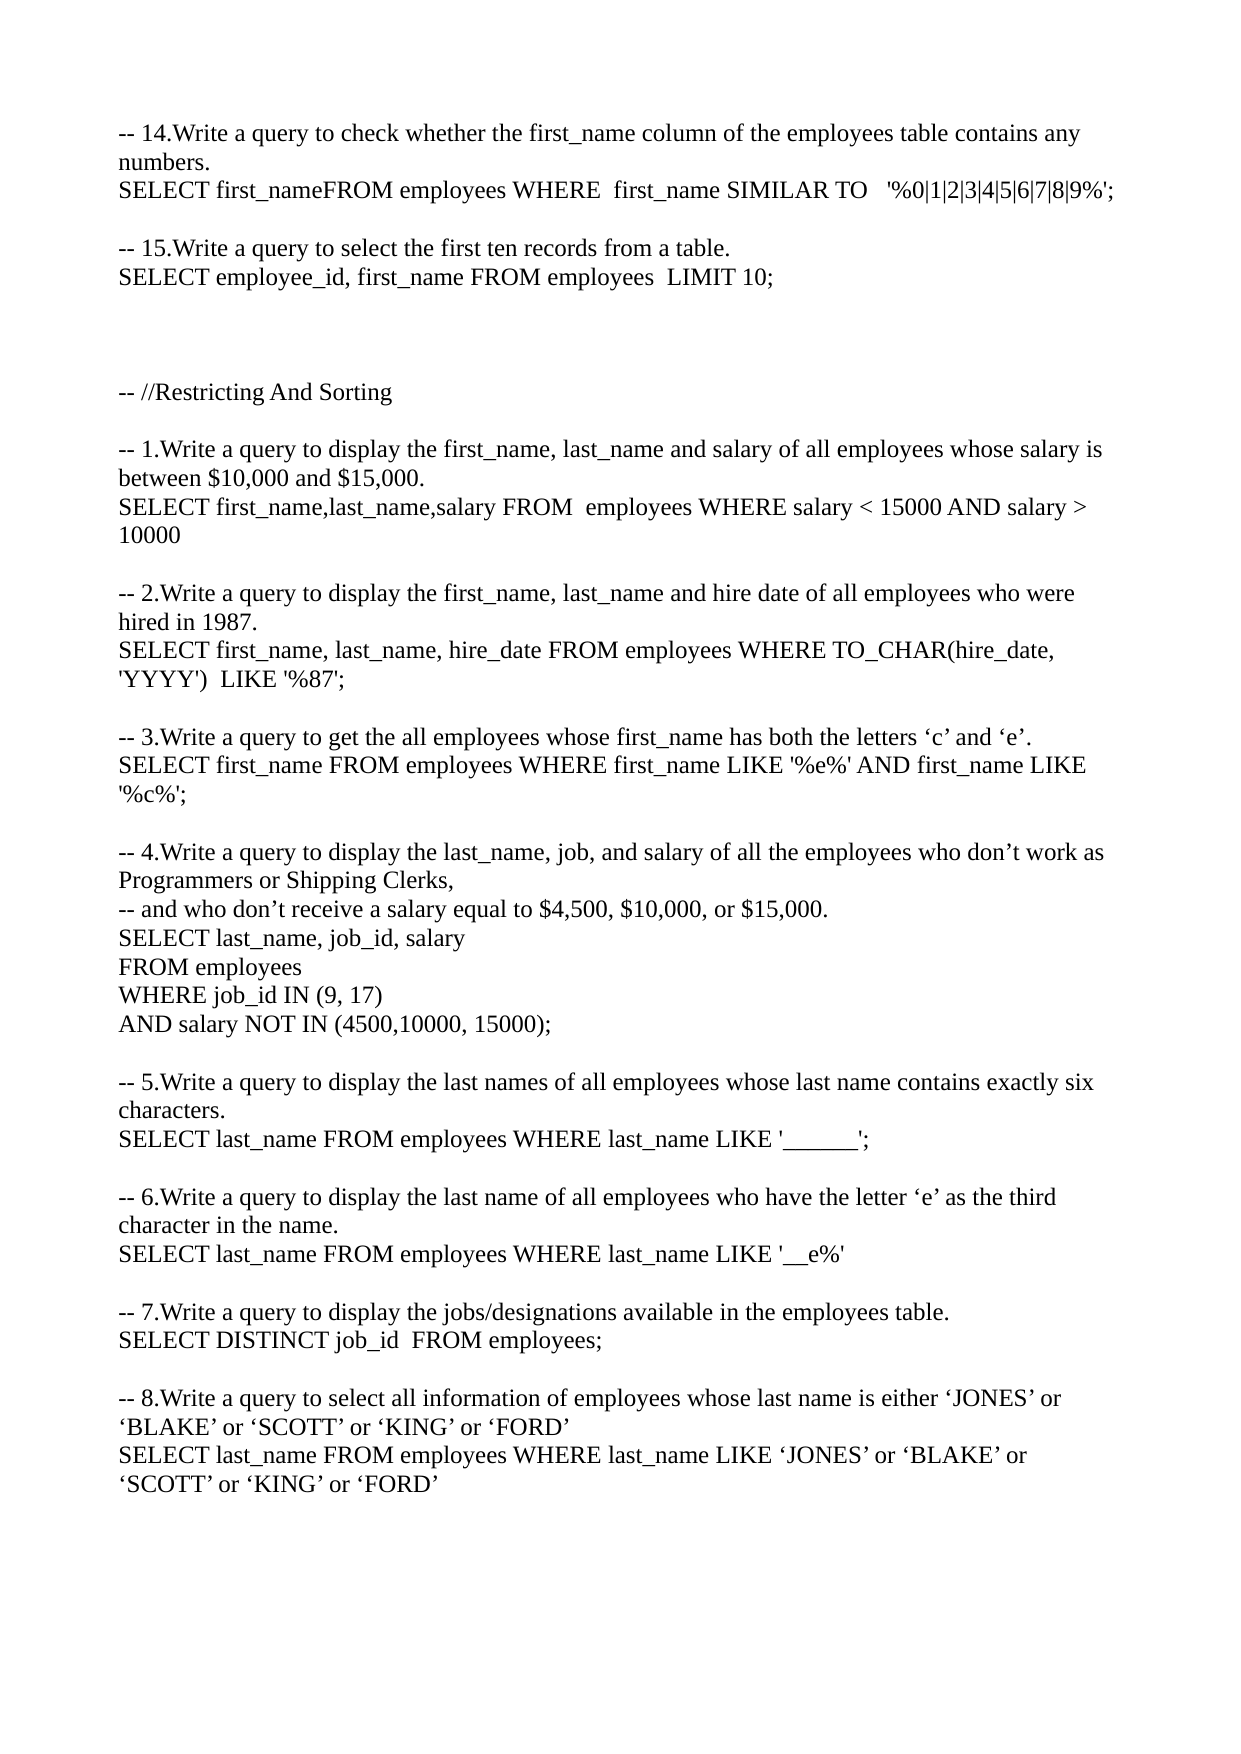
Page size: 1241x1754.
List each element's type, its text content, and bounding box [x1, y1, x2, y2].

text SELECT last_name FROM employees WHERE last_name LIKE '__e%' [118, 1239, 1122, 1268]
text -- //Restricting And Sorting [118, 377, 1122, 406]
text -- 1.Write a query to display the first_name, last_name and salary of all employees whose salary is between $10,000 and $15,000. [118, 434, 1122, 492]
text SELECT last_name, job_id, salary [118, 923, 1122, 952]
text -- 5.Write a query to display the last names of all employees whose last name contains exactly six characters. [118, 1067, 1122, 1124]
text SELECT first_name, last_name, hire_date FROM employees WHERE TO_CHAR(hire_date, 'YYYY') LIKE '%87'; [118, 636, 1122, 693]
text SELECT first_nameFROM employees WHERE first_name SIMILAR TO '%0|1|2|3|4|5|6|7|8|9%'; [118, 176, 1122, 204]
text SELECT DISTINCT job_id FROM employees; [118, 1326, 1122, 1354]
text SELECT first_name,last_name,salary FROM employees WHERE salary < 15000 AND salary > 10000 [118, 492, 1122, 549]
text -- 4.Write a query to display the last_name, job, and salary of all the employees who don’t work as Programmers or Shipping Clerks, [118, 837, 1122, 894]
text -- 7.Write a query to display the jobs/designations available in the employees table. [118, 1297, 1122, 1326]
text SELECT first_name FROM employees WHERE first_name LIKE '%e%' AND first_name LIKE '%c%'; [118, 751, 1122, 808]
text WHERE job_id IN (9, 17) [118, 981, 1122, 1009]
text -- 8.Write a query to select all information of employees whose last name is either ‘JONES’ or ‘BLAKE’ or ‘SCOTT’ or ‘KING’ or ‘FORD’ [118, 1383, 1122, 1441]
text SELECT last_name FROM employees WHERE last_name LIKE '______'; [118, 1124, 1122, 1153]
text -- 14.Write a query to check whether the first_name column of the employees table contains any numbers. [118, 118, 1122, 176]
text -- 3.Write a query to get the all employees whose first_name has both the letters ‘c’ and ‘e’. [118, 722, 1122, 751]
text -- 15.Write a query to select the first ten records from a table. [118, 233, 1122, 262]
text -- and who don’t receive a salary equal to $4,500, $10,000, or $15,000. [118, 894, 1122, 923]
text SELECT last_name FROM employees WHERE last_name LIKE ‘JONES’ or ‘BLAKE’ or ‘SCOTT’ or ‘KING’ or ‘FORD’ [118, 1441, 1122, 1498]
text SELECT employee_id, first_name FROM employees LIMIT 10; [118, 262, 1122, 291]
text -- 2.Write a query to display the first_name, last_name and hire date of all employees who were hired in 1987. [118, 578, 1122, 636]
text AND salary NOT IN (4500,10000, 15000); [118, 1009, 1122, 1038]
text FROM employees [118, 952, 1122, 981]
text -- 6.Write a query to display the last name of all employees who have the letter ‘e’ as the third character in the name. [118, 1182, 1122, 1239]
